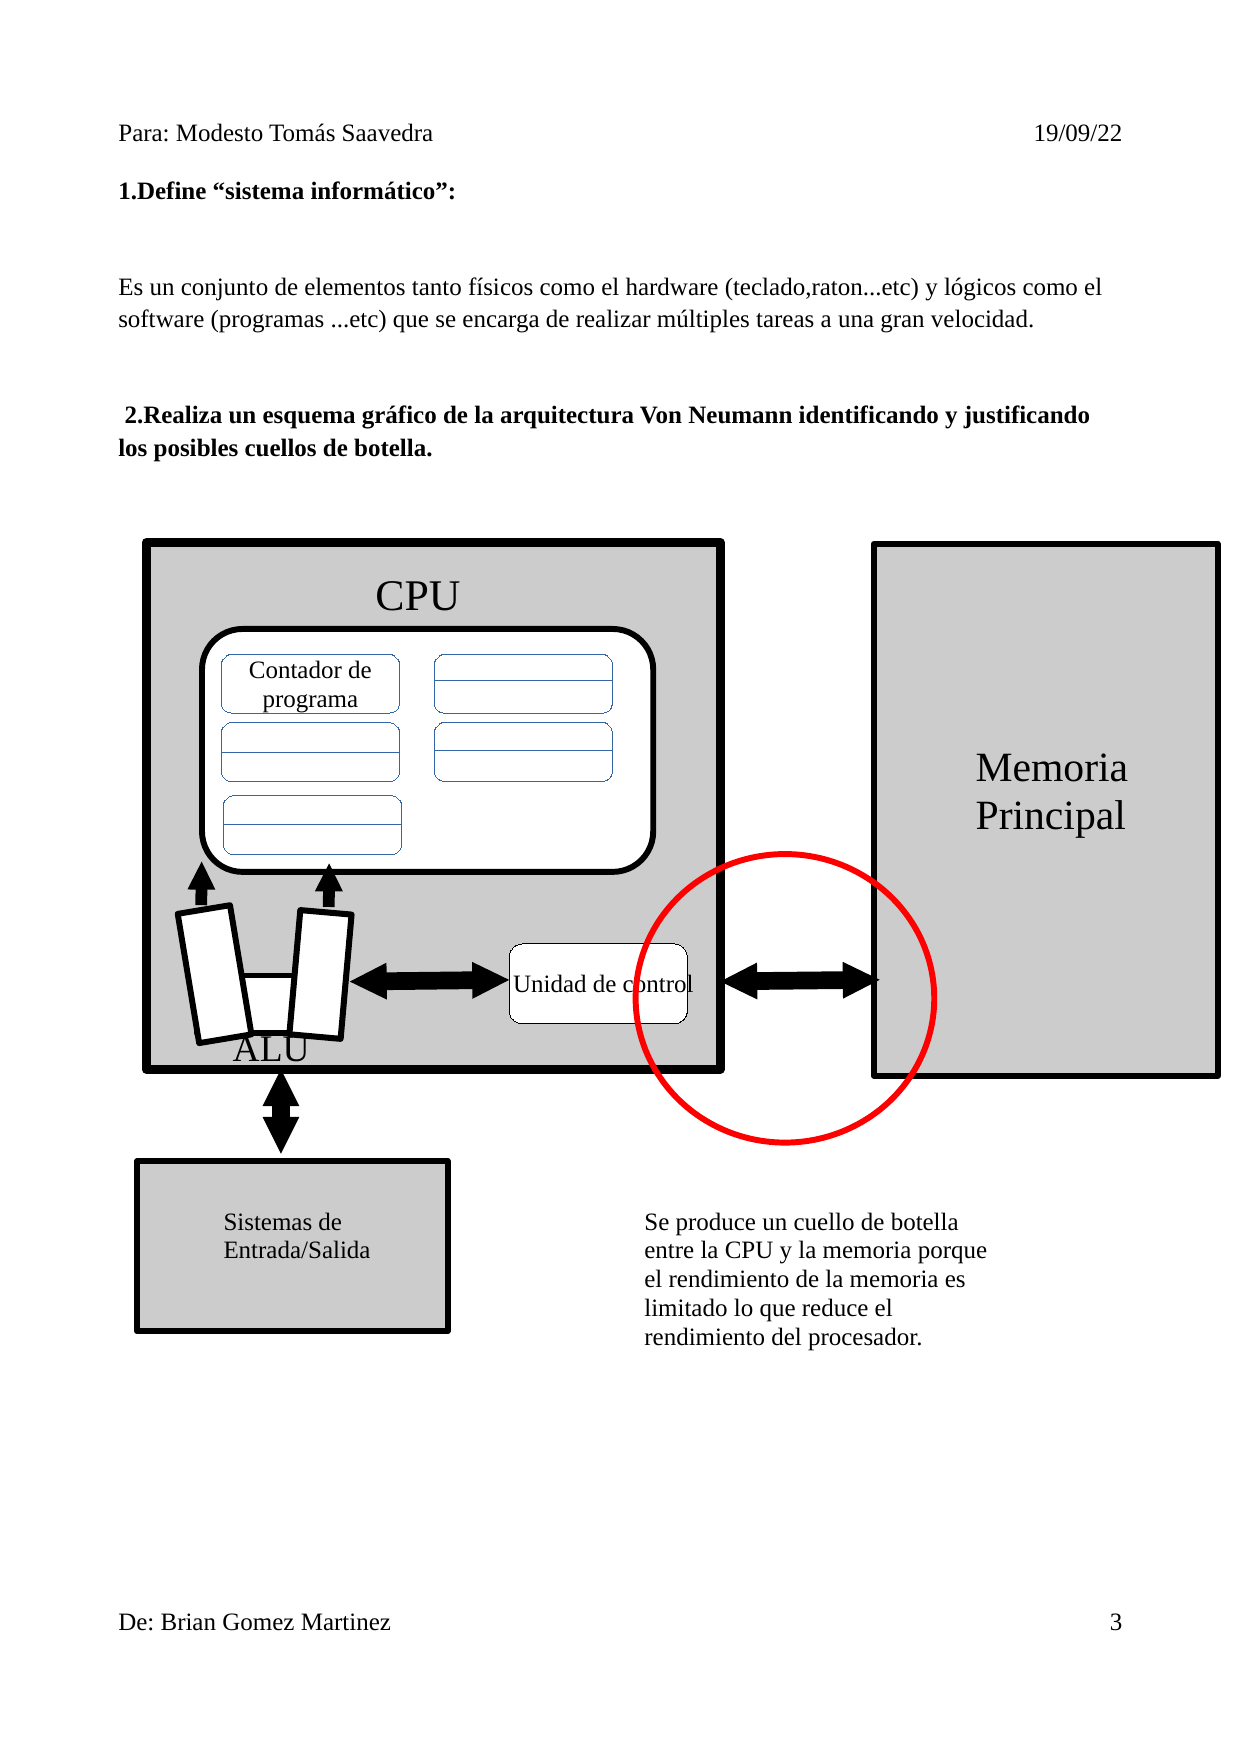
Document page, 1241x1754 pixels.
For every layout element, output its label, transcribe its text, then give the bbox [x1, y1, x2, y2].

text 2.Realiza un esquema gráfico de la arquitectura Von Neumann identificando y justificando los posibles cuellos de botella. [118, 400, 1122, 462]
text Es un conjunto de elementos tanto físicos como el hardware (teclado,raton...etc) y lógicos como el software (programas ...etc) que se encarga de realizar múltiples tareas a una gran velocidad. [118, 272, 1122, 333]
text 1.Define “sistema informático”: [118, 176, 1122, 205]
